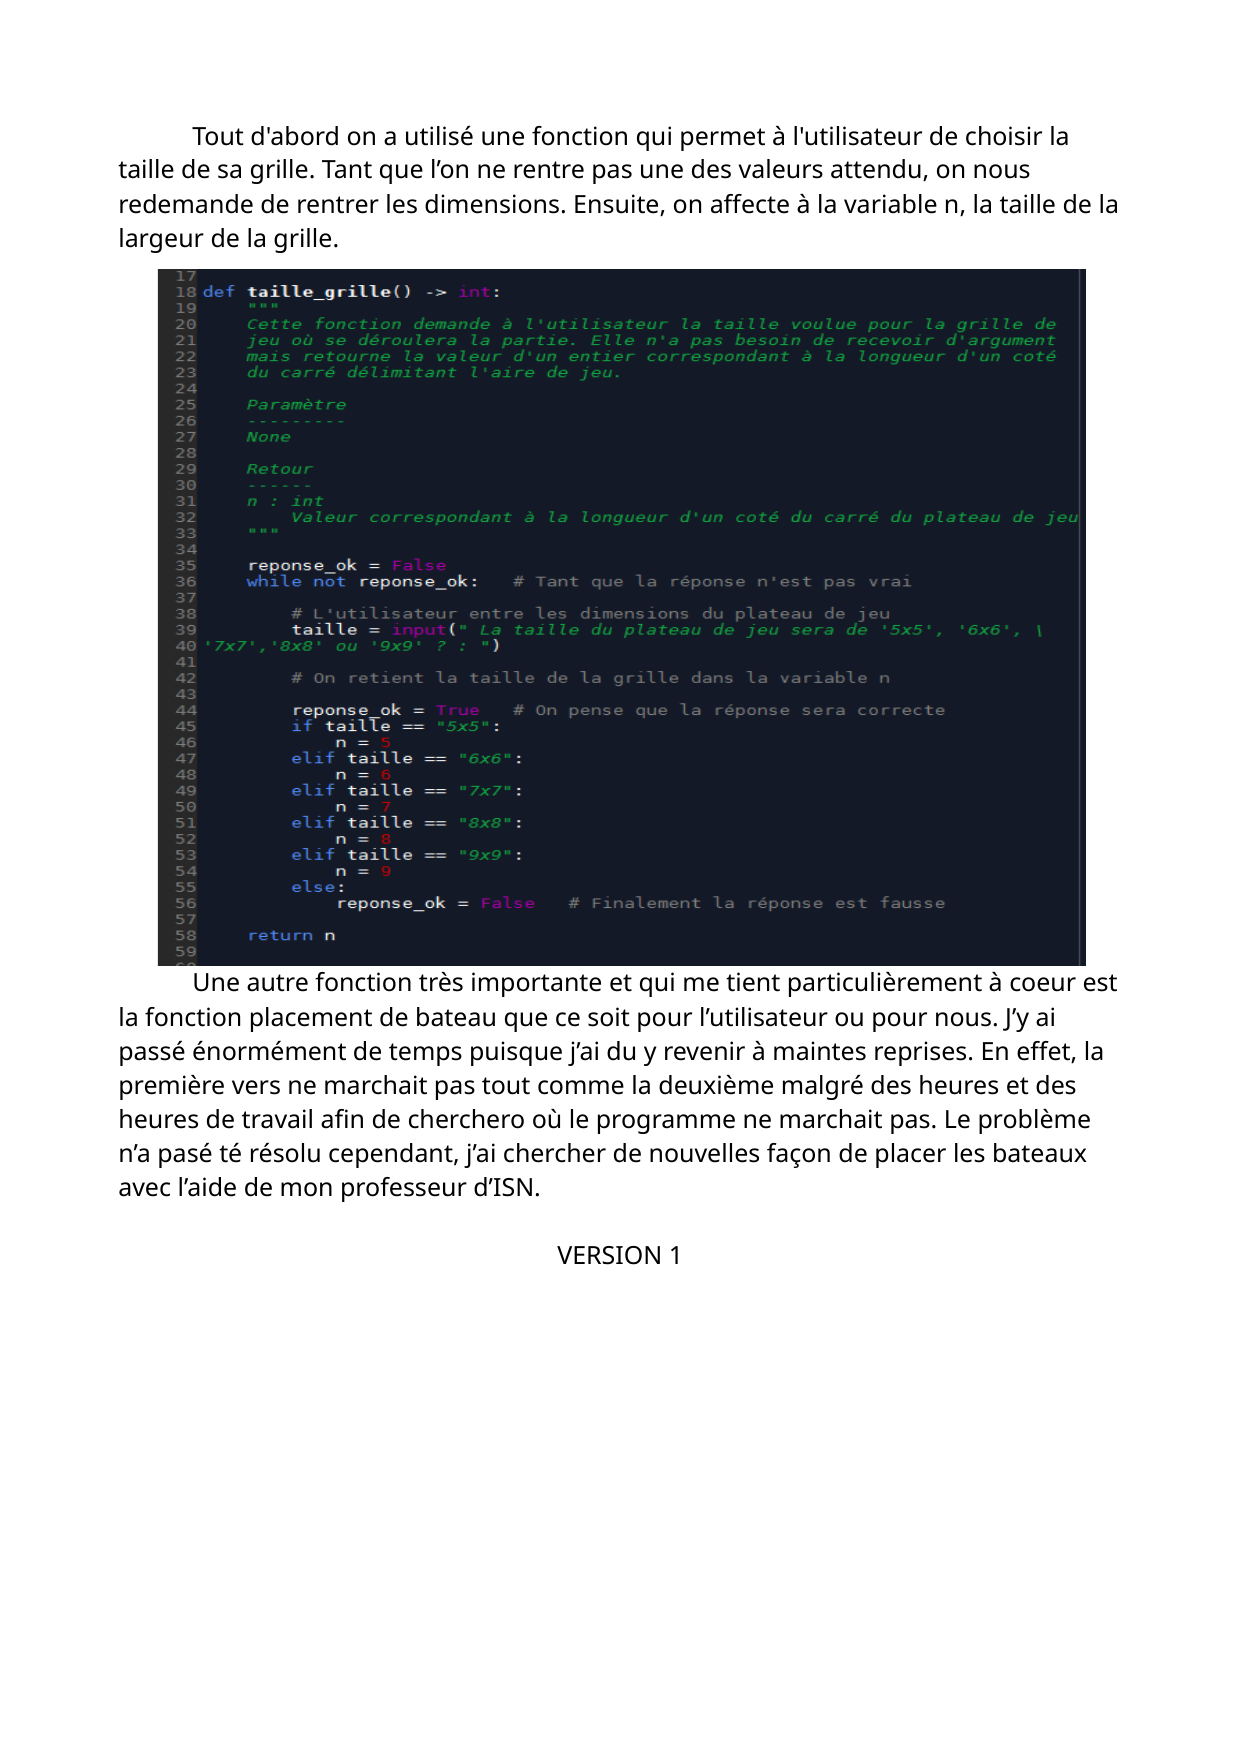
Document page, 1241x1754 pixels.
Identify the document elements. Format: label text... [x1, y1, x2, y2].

text VERSION 1 [118, 1238, 1122, 1272]
text Une autre fonction très importante et qui me tient particulièrement à coeur est la fonction placement de bateau que ce soit pour l’utilisateur ou pour nous. J’y ai passé énormément de temps puisque j’ai du y revenir à maintes reprises. En effet, la première vers ne marchait pas tout comme la deuxième malgré des heures et des heures de travail afin de cherchero où le programme ne marchait pas. Le problème n’a pasé té résolu cependant, j’ai chercher de nouvelles façon de placer les bateaux avec l’aide de mon professeur d’ISN. [118, 866, 1122, 1203]
text Tout d'abord on a utilisé une fonction qui permet à l'utilisateur de choisir la taille de sa grille. Tant que l’on ne rentre pas une des valeurs attendu, on nous redemande de rentrer les dimensions. Ensuite, on affecte à la variable n, la taille de la largeur de la grille. [118, 118, 1122, 254]
